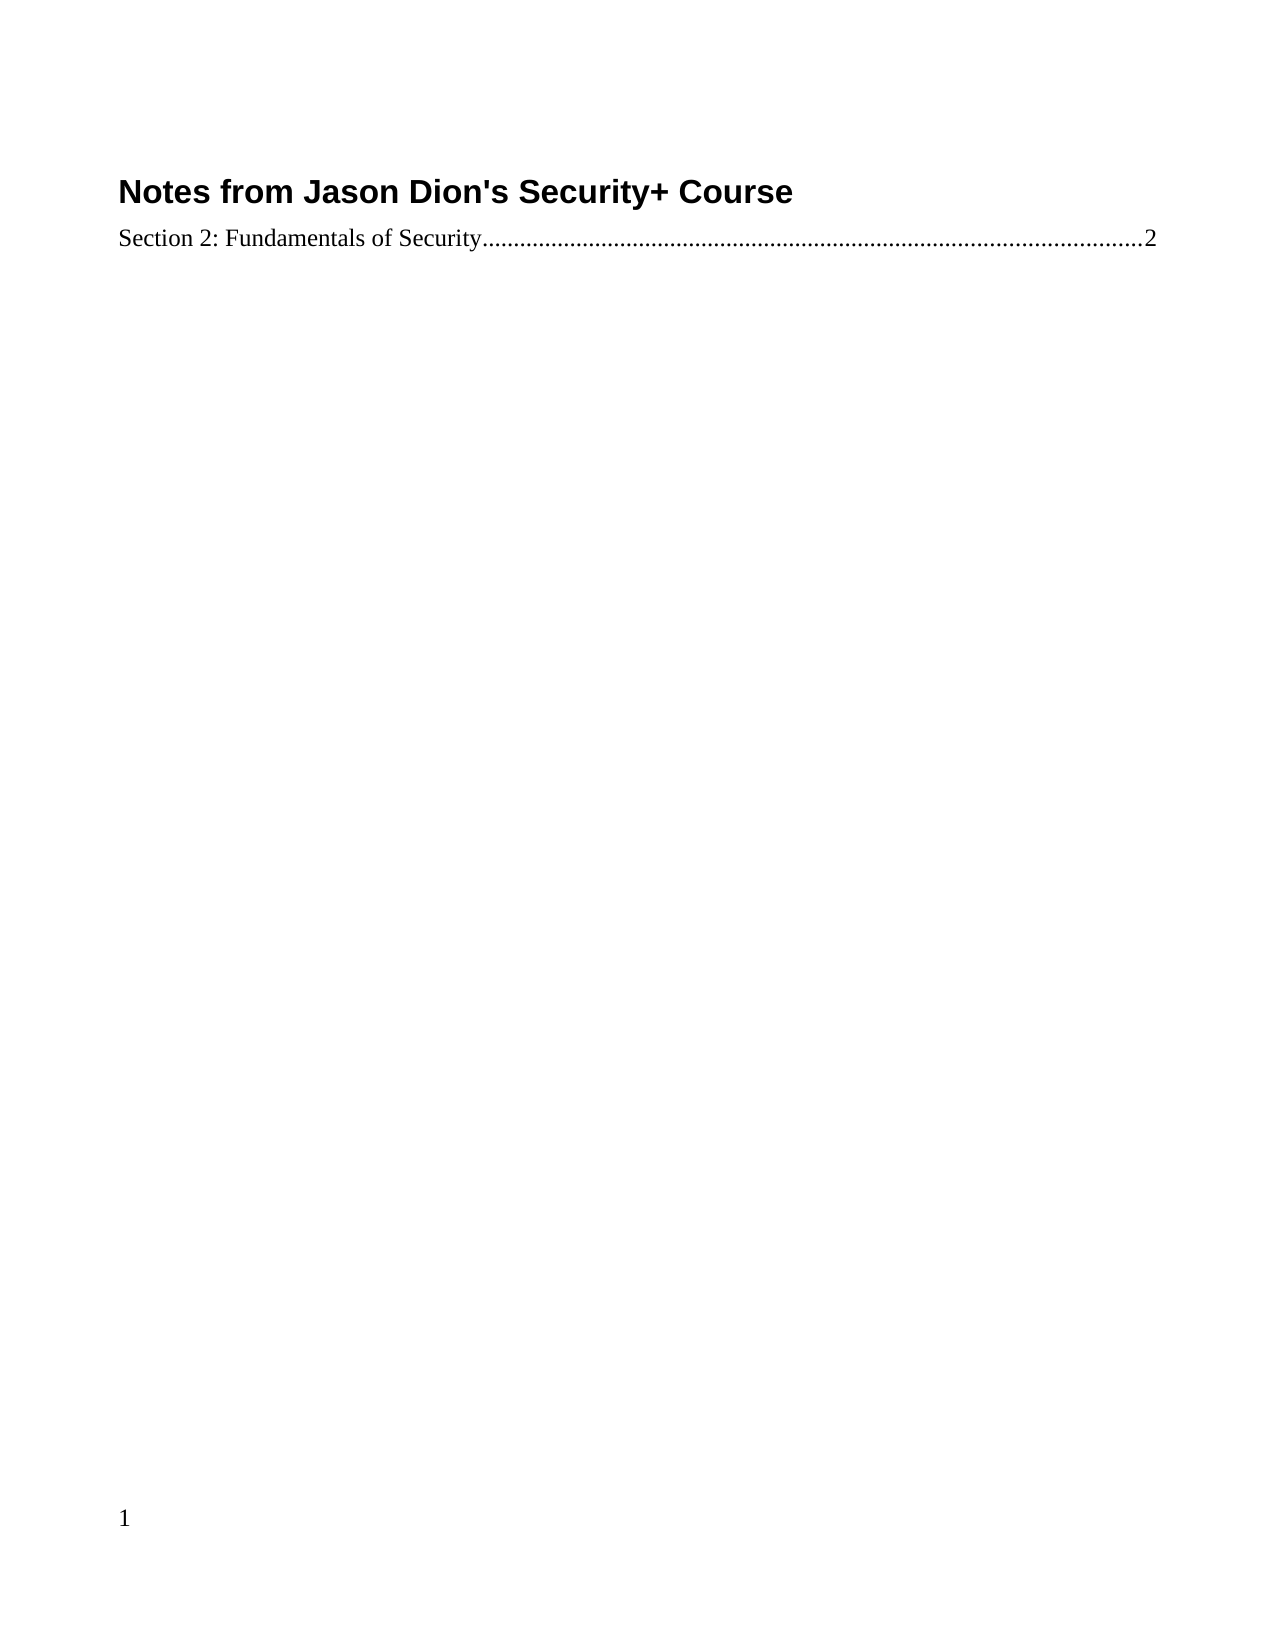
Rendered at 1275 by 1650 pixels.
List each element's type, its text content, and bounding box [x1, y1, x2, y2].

subtitle Notes from Jason Dion's Security+ Course [118, 172, 1157, 210]
text Section 2: Fundamentals of Security 2 [118, 223, 1157, 252]
